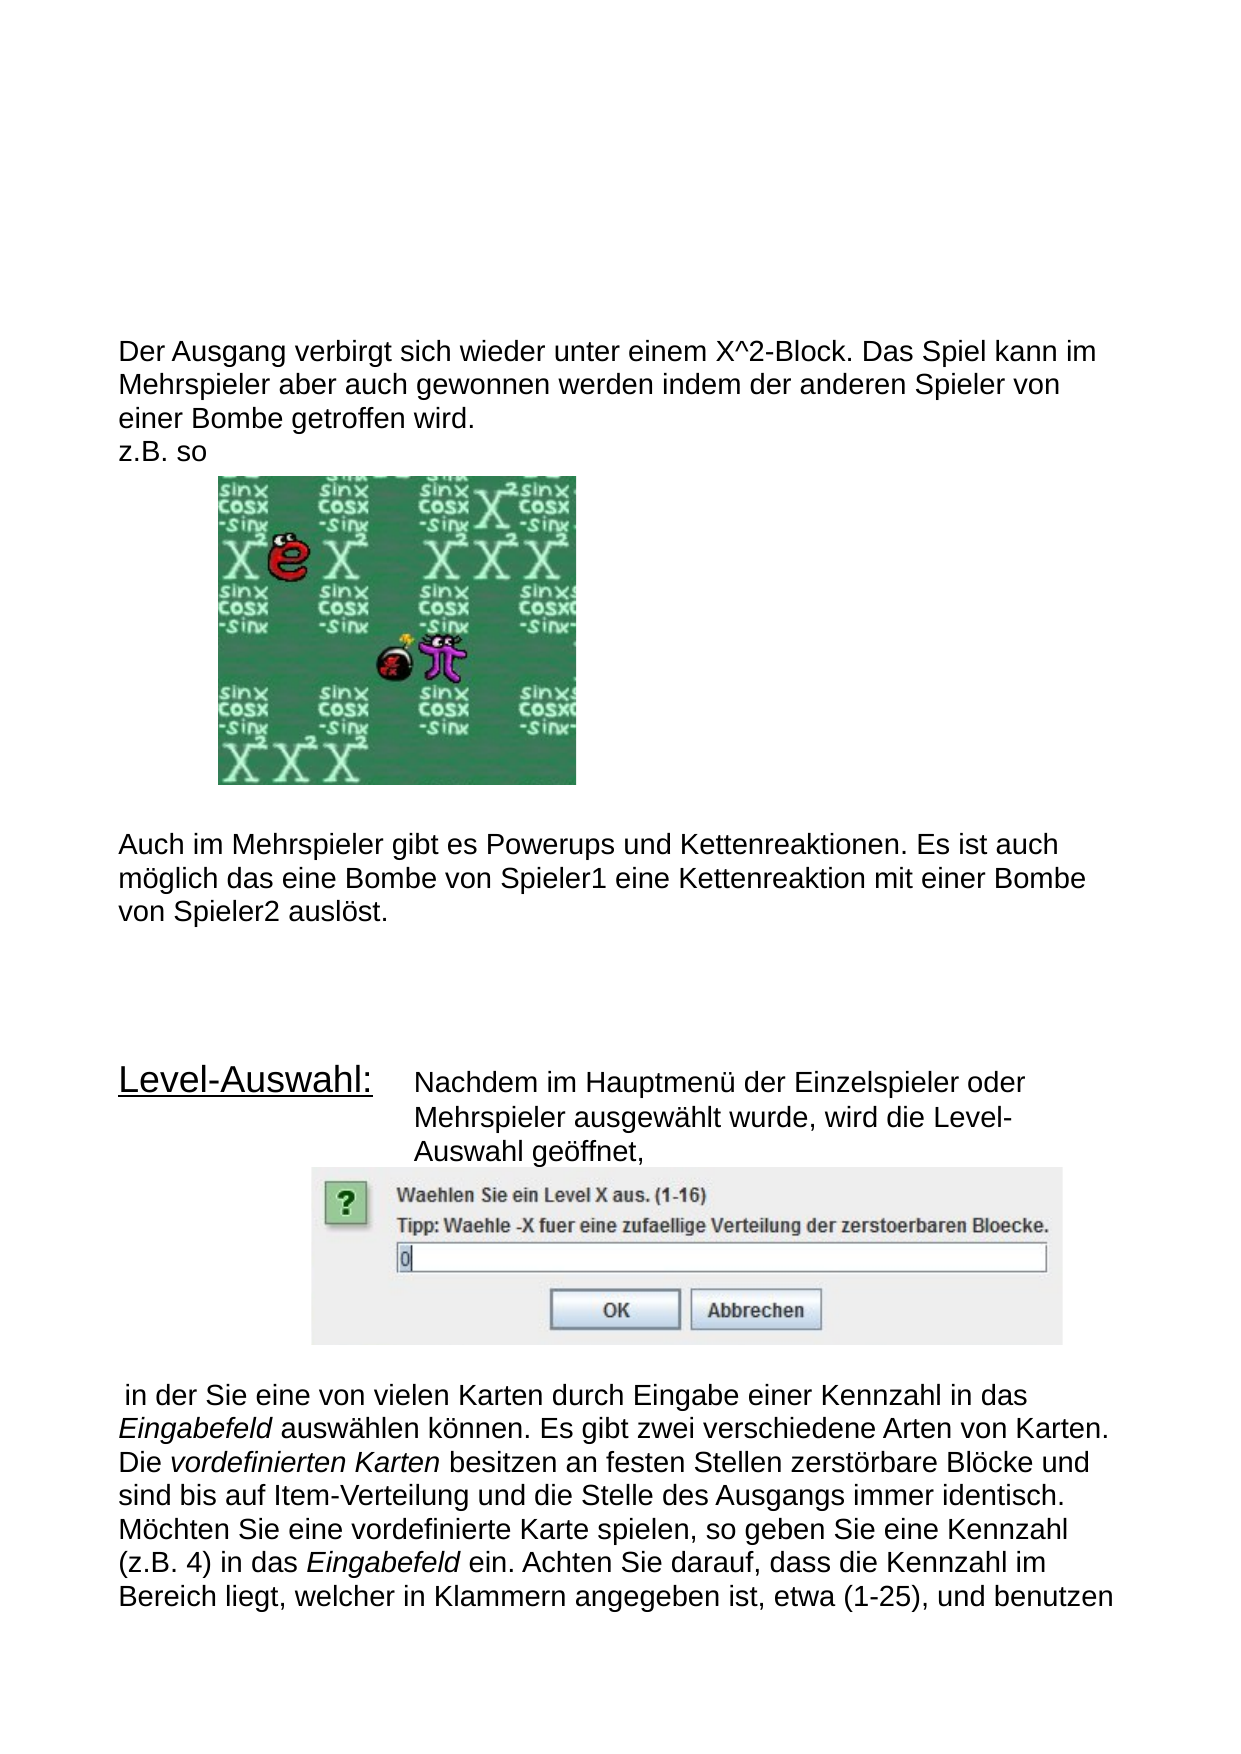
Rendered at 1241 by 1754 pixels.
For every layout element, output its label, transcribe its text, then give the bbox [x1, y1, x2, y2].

text Auch im Mehrspieler gibt es Powerups und Kettenreaktionen. Es ist auch möglich das eine Bombe von Spieler1 eine Kettenreaktion mit einer Bombe von Spieler2 auslöst. [118, 827, 1122, 928]
text Der Ausgang verbirgt sich wieder unter einem X^2-Block. Das Spiel kann im Mehrspieler aber auch gewonnen werden indem der anderen Spieler von einer Bombe getroffen wird. [118, 334, 1122, 434]
text z.B. so [118, 434, 1122, 468]
text in der Sie eine von vielen Karten durch Eingabe einer Kennzahl in das Eingabefeld auswählen können. Es gibt zwei verschiedene Arten von Karten. Die vordefinierten Karten besitzen an festen Stellen zerstörbare Blöcke und sind bis auf Item-Verteilung und die Stelle des Ausgangs immer identisch. Möchten Sie eine vordefinierte Karte spielen, so geben Sie eine Kennzahl (z.B. 4) in das Eingabefeld ein. Achten Sie darauf, dass die Kennzahl im Bereich liegt, welcher in Klammern angegeben ist, etwa (1-25), und benutzen [118, 1378, 1122, 1613]
text Level-Auswahl: Nachdem im Hauptmenü der Einzelspieler oder Mehrspieler ausgewählt wurde, wird die Level- Auswahl geöffnet, [118, 1057, 1122, 1168]
